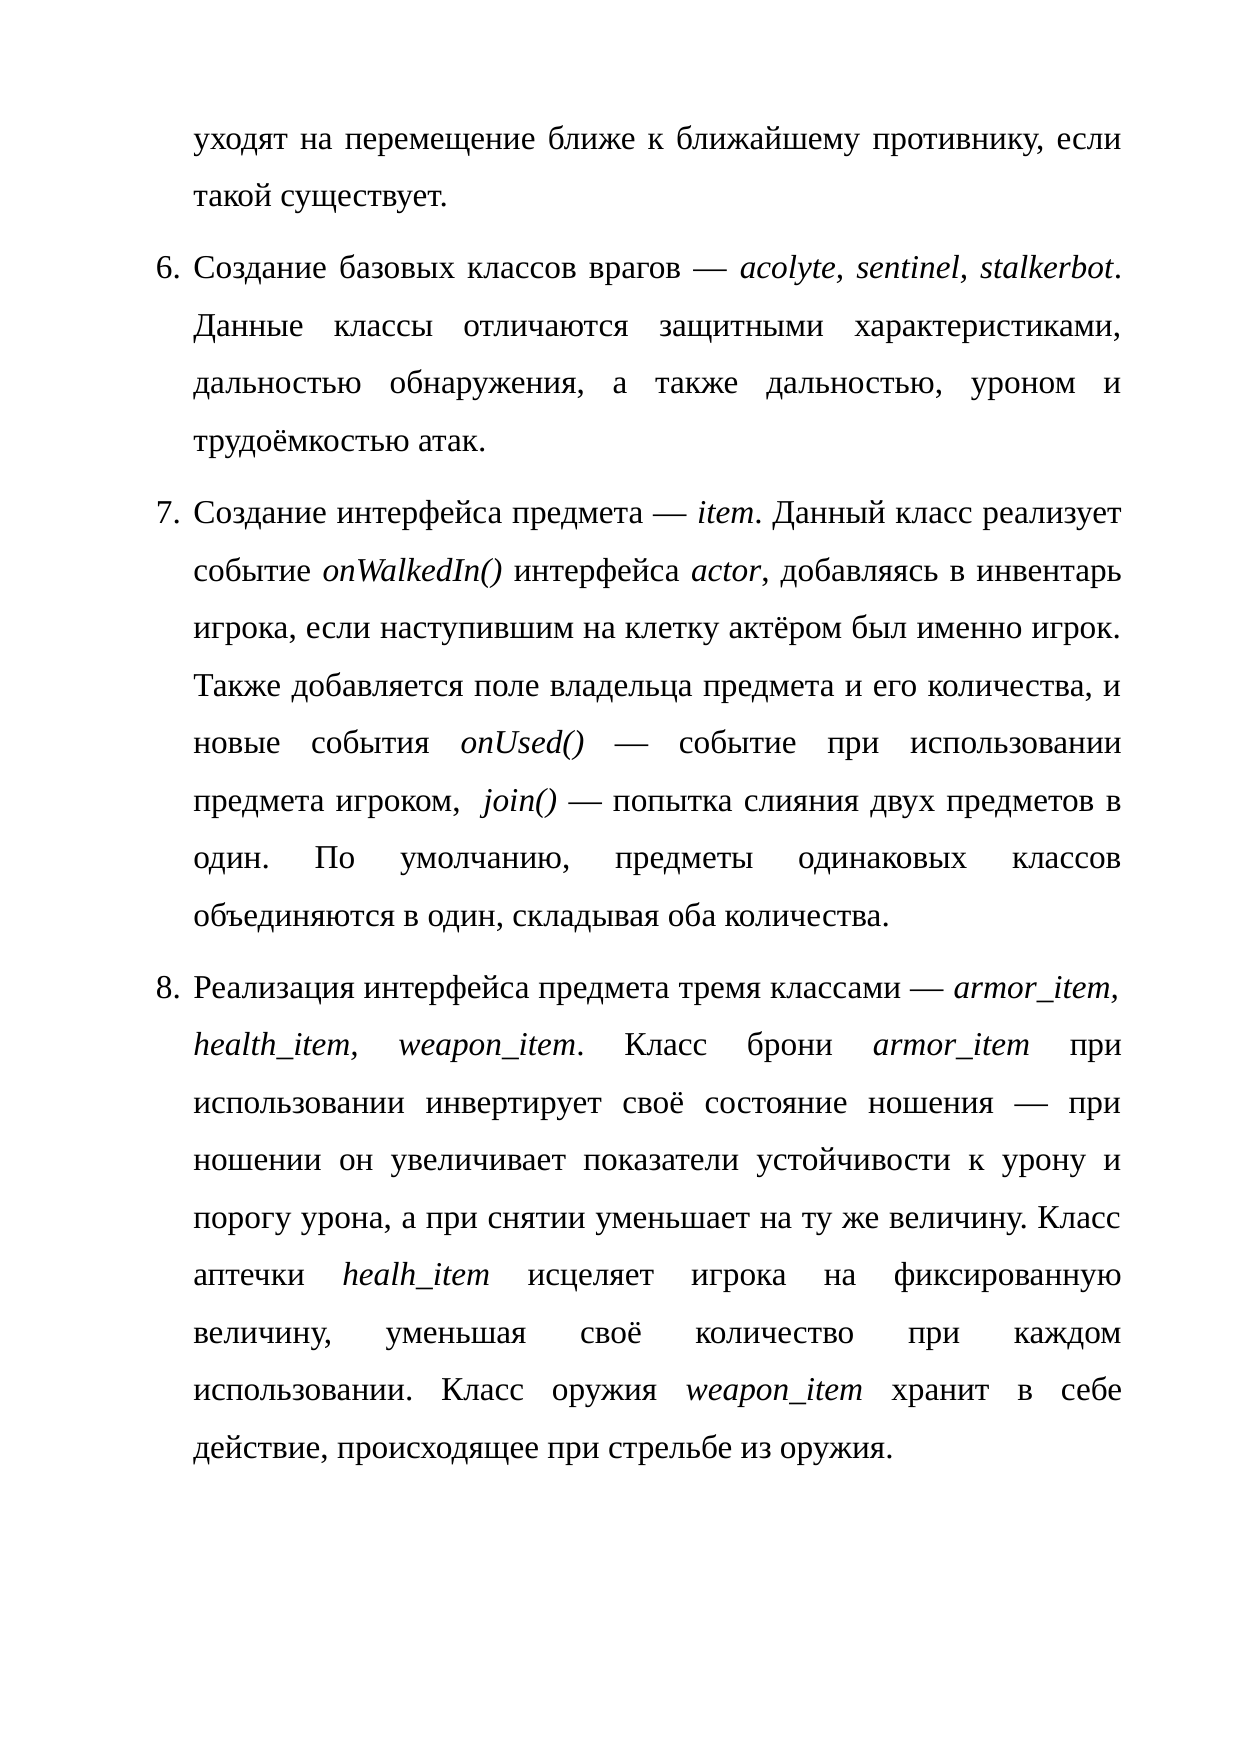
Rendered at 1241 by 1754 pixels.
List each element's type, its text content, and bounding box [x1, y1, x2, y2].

list Создание интерфейса предмета — item. Данный класс реализует событие onWalkedIn() интерфейса actor, добавляясь в инвентарь игрока, если наступившим на клетку актёром был именно игрок. Также добавляется поле владельца предмета и его количества, и новые события onUsed() — событие при использовании предмета игроком, join() — попытка слияния двух предметов в один. По умолчанию, предметы одинаковых классов объединяются в один, складывая оба количества. [156, 492, 1122, 933]
list Создание базовых классов врагов — acolyte, sentinel, stalkerbot. Данные классы отличаются защитными характеристиками, дальностью обнаружения, а также дальностью, уроном и трудоёмкостью атак. [156, 248, 1122, 458]
list уходят на перемещение ближе к ближайшему противнику, если такой существует. [156, 118, 1122, 214]
list Реализация интерфейса предмета тремя классами — armor_item, health_item, weapon_item. Класс брони armor_item при использовании инвертирует своё состояние ношения — при ношении он увеличивает показатели устойчивости к урону и порогу урона, а при снятии уменьшает на ту же величину. Класс аптечки healh_item исцеляет игрока на фиксированную величину, уменьшая своё количество при каждом использовании. Класс оружия weapon_item хранит в себе действие, происходящее при стрельбе из оружия. [156, 967, 1122, 1465]
